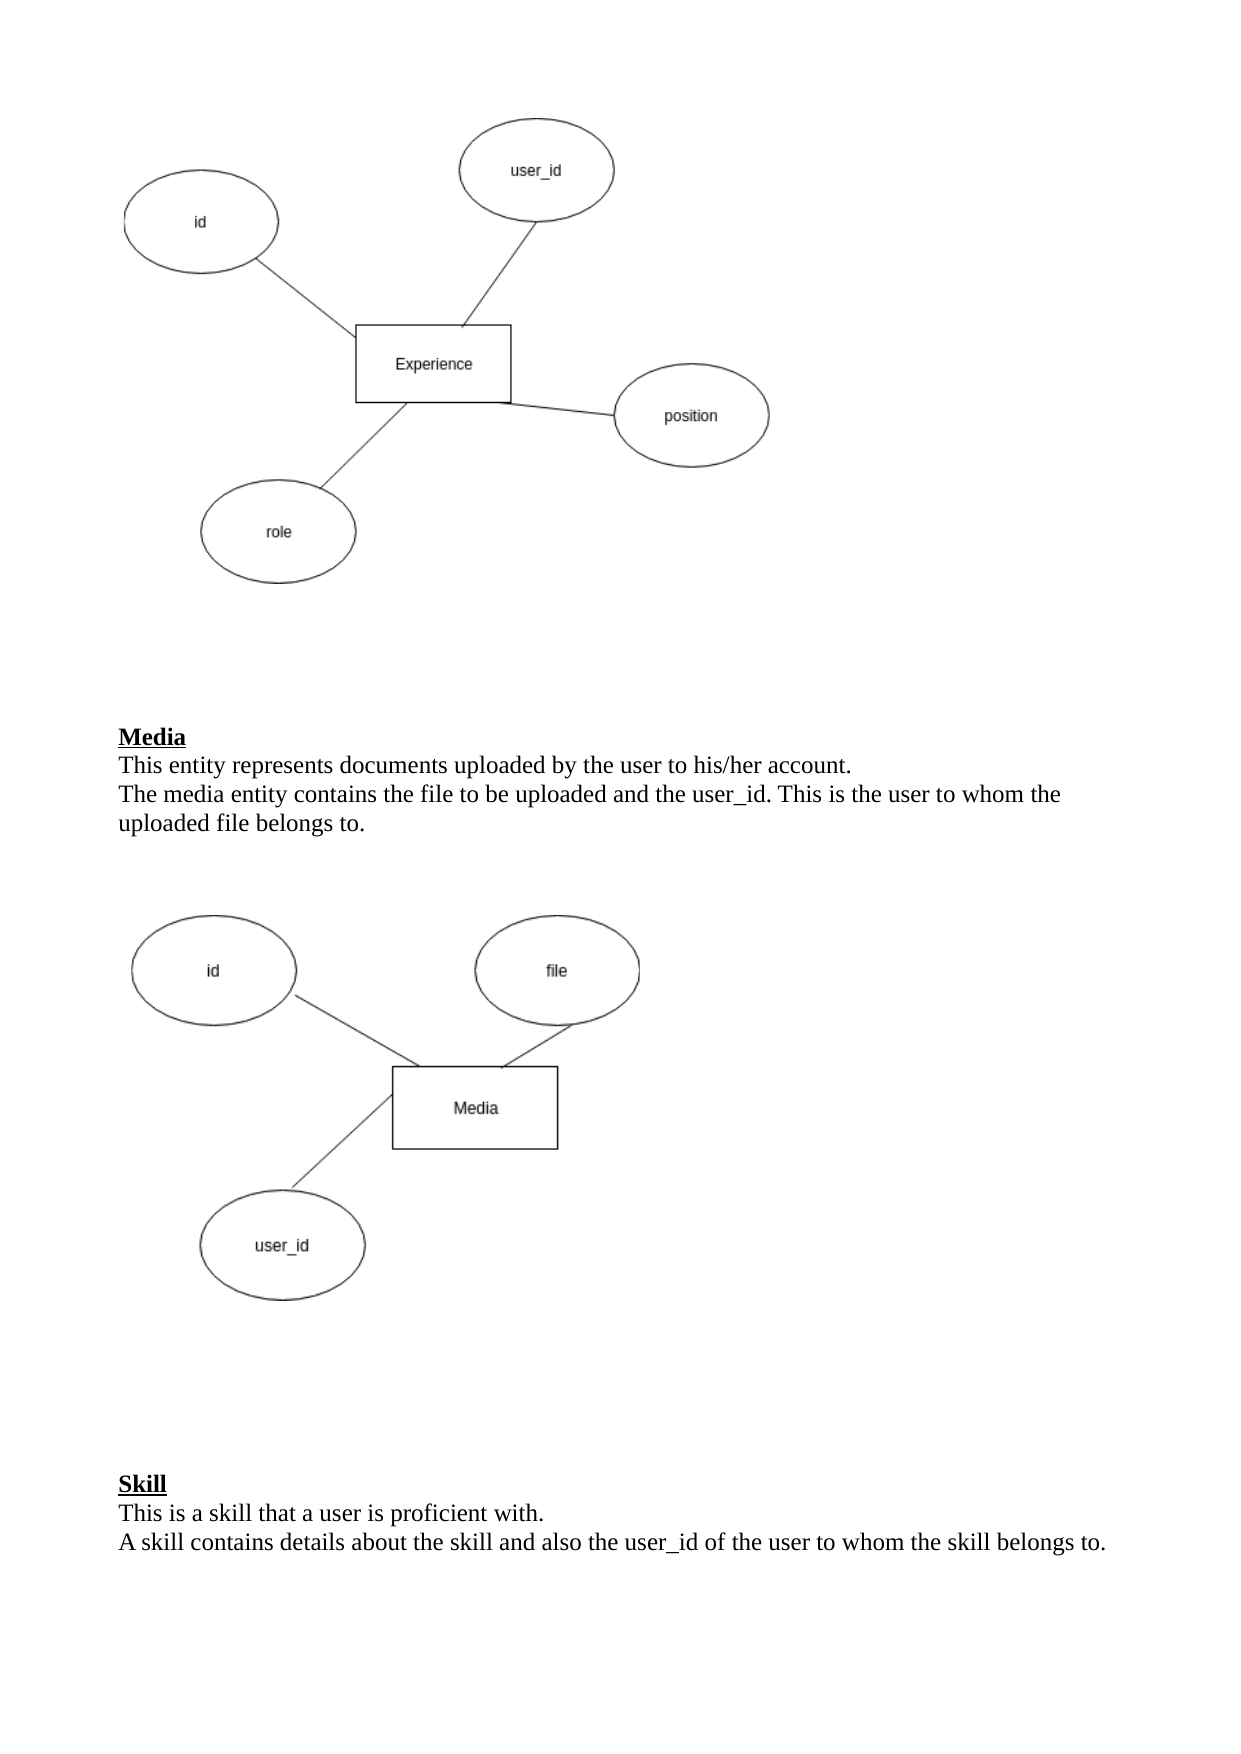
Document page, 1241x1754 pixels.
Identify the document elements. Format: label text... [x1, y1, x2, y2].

text The media entity contains the file to be uploaded and the user_id. This is the user to whom the uploaded file belongs to. [118, 779, 1122, 837]
text Media [118, 722, 1122, 751]
text This entity represents documents uploaded by the user to his/her account. [118, 751, 1122, 779]
text Skill [118, 1469, 1122, 1498]
text A skill contains details about the skill and also the user_id of the user to whom the skill belongs to. [118, 1527, 1122, 1556]
text This is a skill that a user is proficient with. [118, 1498, 1122, 1527]
